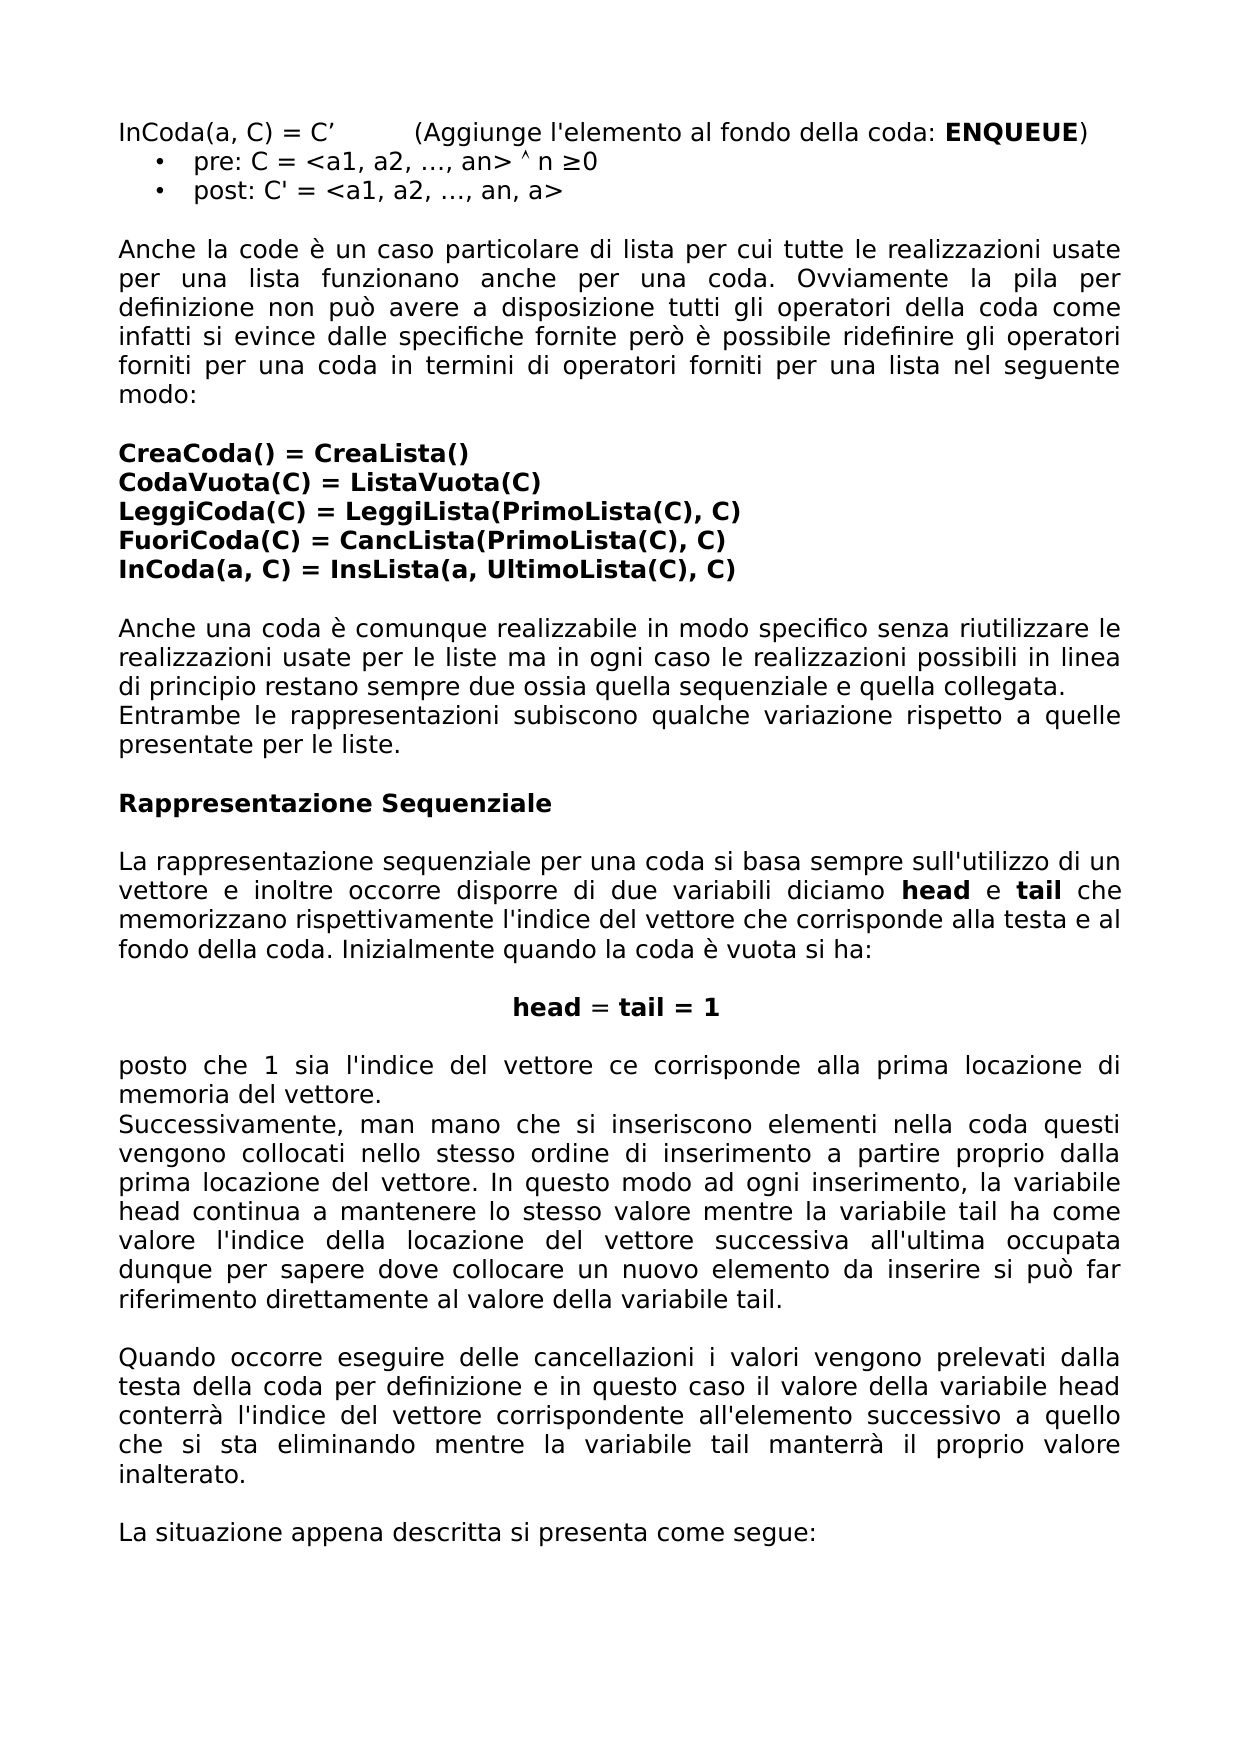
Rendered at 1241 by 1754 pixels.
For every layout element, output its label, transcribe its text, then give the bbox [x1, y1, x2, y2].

text La situazione appena descritta si presenta come segue: [118, 1518, 1122, 1547]
text head = tail = 1 [118, 993, 1122, 1022]
text InCoda(a, C) = C’ (Aggiunge l'elemento al fondo della coda: ENQUEUE) [118, 118, 1122, 147]
list post: C' = <a1, a2, …, an, a> [156, 176, 1122, 206]
text InCoda(a, C) = InsLista(a, UltimoLista(C), C) [118, 556, 1122, 585]
text CodaVuota(C) = ListaVuota(C) [118, 468, 1122, 497]
text Anche una coda è comunque realizzabile in modo specifico senza riutilizzare le realizzazioni usate per le liste ma in ogni caso le realizzazioni possibili in linea di principio restano sempre due ossia quella sequenziale e quella collegata. [118, 614, 1122, 701]
text FuoriCoda(C) = CancLista(PrimoLista(C), C) [118, 526, 1122, 556]
text Rappresentazione Sequenziale [118, 789, 1122, 818]
text Anche la code è un caso particolare di lista per cui tutte le realizzazioni usate per una lista funzionano anche per una coda. Ovviamente la pila per definizione non può avere a disposizione tutti gli operatori della coda come infatti si evince dalle specifiche fornite però è possibile ridefinire gli operatori forniti per una coda in termini di operatori forniti per una lista nel seguente modo: [118, 235, 1122, 410]
text Quando occorre eseguire delle cancellazioni i valori vengono prelevati dalla testa della coda per definizione e in questo caso il valore della variabile head conterrà l'indice del vettore corrispondente all'elemento successivo a quello che si sta eliminando mentre la variabile tail manterrà il proprio valore inalterato. [118, 1343, 1122, 1489]
text Entrambe le rappresentazioni subiscono qualche variazione rispetto a quelle presentate per le liste. [118, 701, 1122, 760]
text posto che 1 sia l'indice del vettore ce corrisponde alla prima locazione di memoria del vettore. [118, 1051, 1122, 1110]
text CreaCoda() = CreaLista() [118, 439, 1122, 468]
text LeggiCoda(C) = LeggiLista(PrimoLista(C), C) [118, 497, 1122, 526]
list pre: C = <a1, a2, …, an> Ù n ≥0 [156, 147, 1122, 176]
text Successivamente, man mano che si inseriscono elementi nella coda questi vengono collocati nello stesso ordine di inserimento a partire proprio dalla prima locazione del vettore. In questo modo ad ogni inserimento, la variabile head continua a mantenere lo stesso valore mentre la variabile tail ha come valore l'indice della locazione del vettore successiva all'ultima occupata dunque per sapere dove collocare un nuovo elemento da inserire si può far riferimento direttamente al valore della variabile tail. [118, 1110, 1122, 1314]
text La rappresentazione sequenziale per una coda si basa sempre sull'utilizzo di un vettore e inoltre occorre disporre di due variabili diciamo head e tail che memorizzano rispettivamente l'indice del vettore che corrisponde alla testa e al fondo della coda. Inizialmente quando la coda è vuota si ha: [118, 847, 1122, 964]
